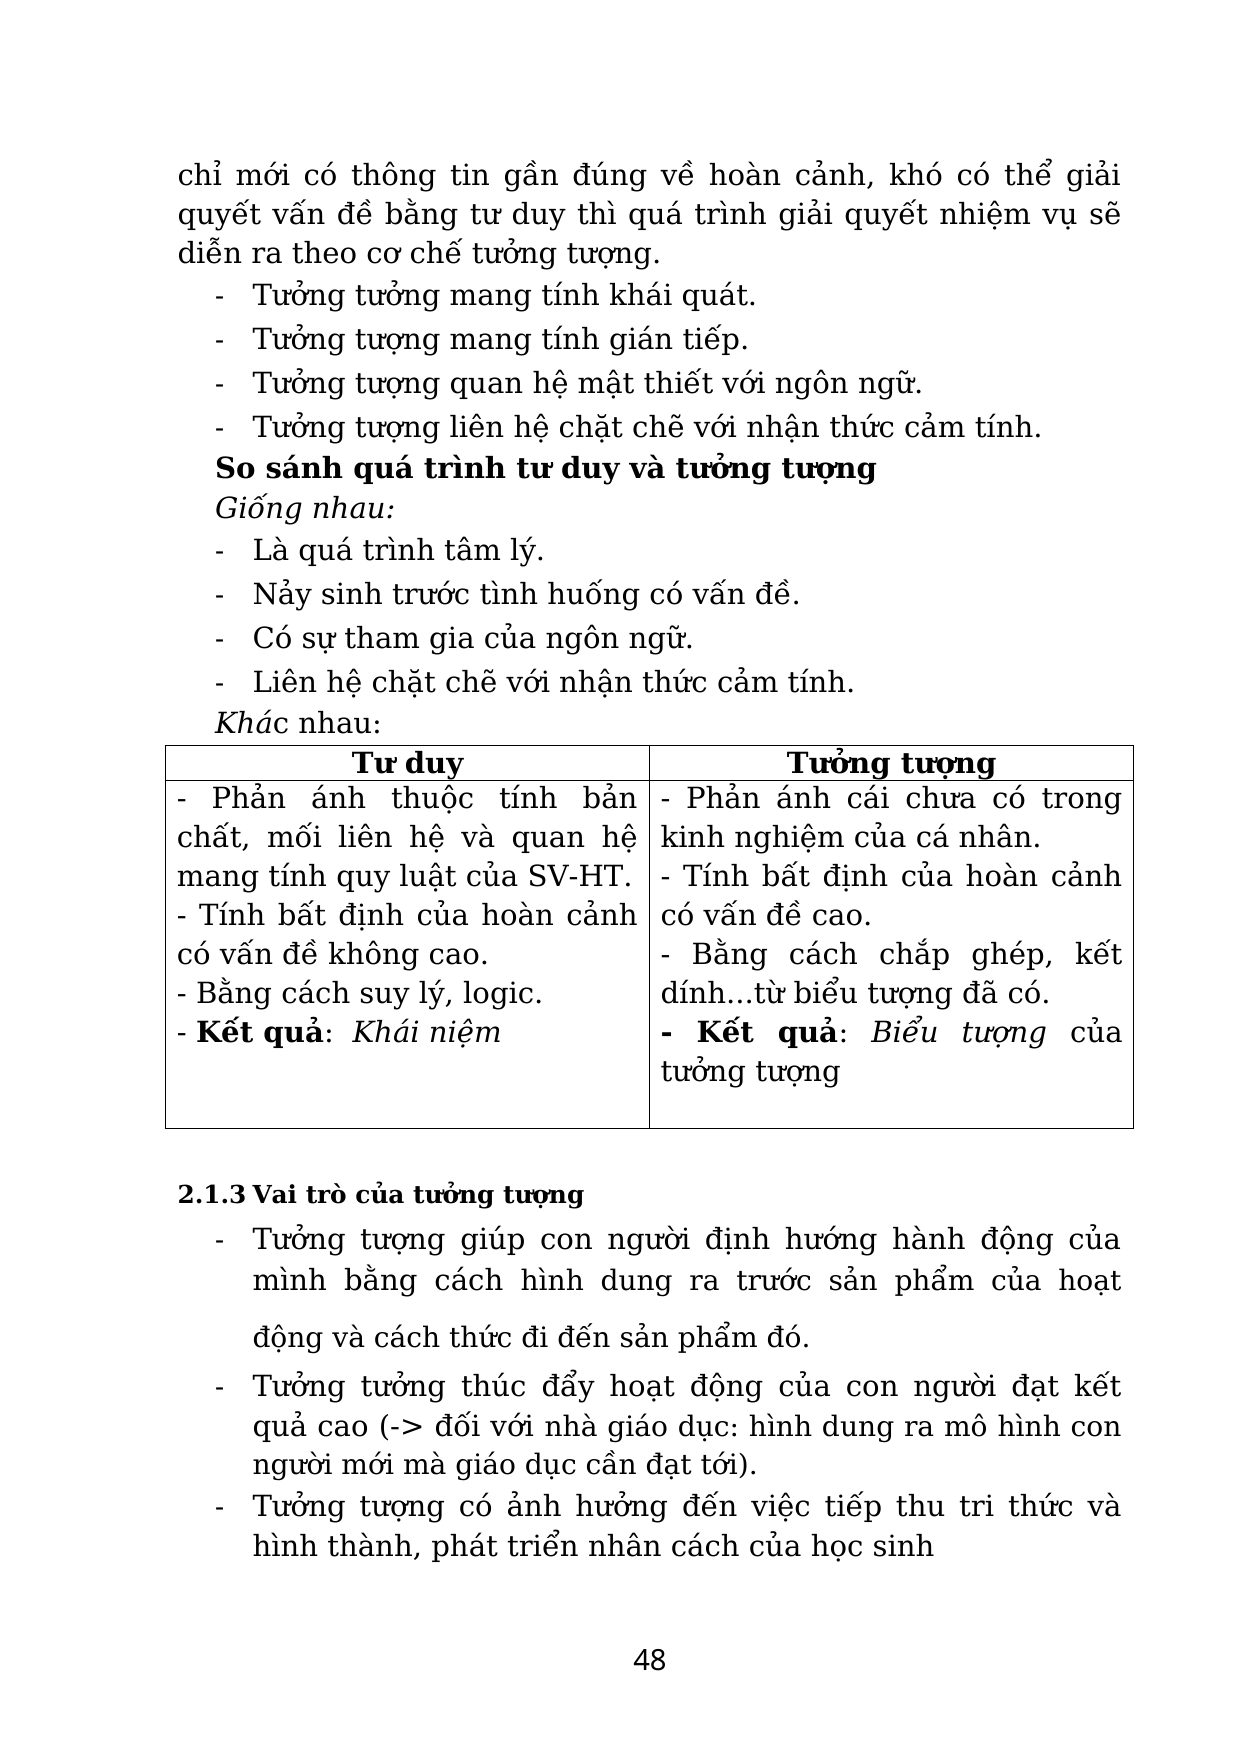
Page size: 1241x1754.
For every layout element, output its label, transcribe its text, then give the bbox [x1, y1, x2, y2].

list Liên hệ chặt chẽ với nhận thức cảm tính. [215, 662, 1122, 700]
list Tưởng tượng có ảnh hưởng đến việc tiếp thu tri thức và hình thành, phát triển nhân cách của học sinh [215, 1486, 1122, 1563]
list Có sự tham gia của ngôn ngữ. [215, 618, 1122, 656]
text Khác nhau: [215, 706, 1122, 740]
list Tưởng tưởng thúc đẩy hoạt động của con người đạt kết quả cao (-> đối với nhà giáo dục: hình dung ra mô hình con người mới mà giáo dục cần đạt tới). [215, 1366, 1122, 1481]
list Tưởng tượng giúp con người định hướng hành động của mình bằng cách hình dung ra trước sản phẩm của hoạt động và cách thức đi đến sản phẩm đó. [215, 1220, 1122, 1358]
list Tưởng tượng mang tính gián tiếp. [215, 319, 1122, 358]
text So sánh quá trình tư duy và tưởng tượng [215, 452, 1122, 486]
text Giống nhau: [215, 491, 1122, 525]
table_header Tưởng tượng [650, 746, 1133, 780]
table_cell - Phản ánh cái chưa có trong kinh nghiệm của cá nhân. - Tính bất định của hoàn cảnh có vấn đề cao. - Bằng cách chắp ghép, kết dính...từ biểu tượng đã có. - Kết quả: Biểu tượng của tưởng tượng [650, 781, 1133, 1127]
table_cell - Phản ánh thuộc tính bản chất, mối liên hệ và quan hệ mang tính quy luật của SV-HT. - Tính bất định của hoàn cảnh có vấn đề không cao. - Bằng cách suy lý, logic. - Kết quả: Khái niệm [166, 781, 649, 1127]
list Tưởng tượng quan hệ mật thiết với ngôn ngữ. [215, 363, 1122, 402]
list Nảy sinh trước tình huống có vấn đề. [215, 574, 1122, 612]
list Tưởng tưởng mang tính khái quát. [215, 275, 1122, 314]
subtitle Vai trò của tưởng tượng [177, 1180, 1122, 1209]
table_header Tư duy [166, 746, 649, 780]
list Tưởng tượng liên hệ chặt chẽ với nhận thức cảm tính. [215, 407, 1122, 446]
text chỉ mới có thông tin gần đúng về hoàn cảnh, khó có thể giải quyết vấn đề bằng tư duy thì quá trình giải quyết nhiệm vụ sẽ diễn ra theo cơ chế tưởng tượng. [177, 158, 1122, 270]
list Là quá trình tâm lý. [215, 530, 1122, 568]
